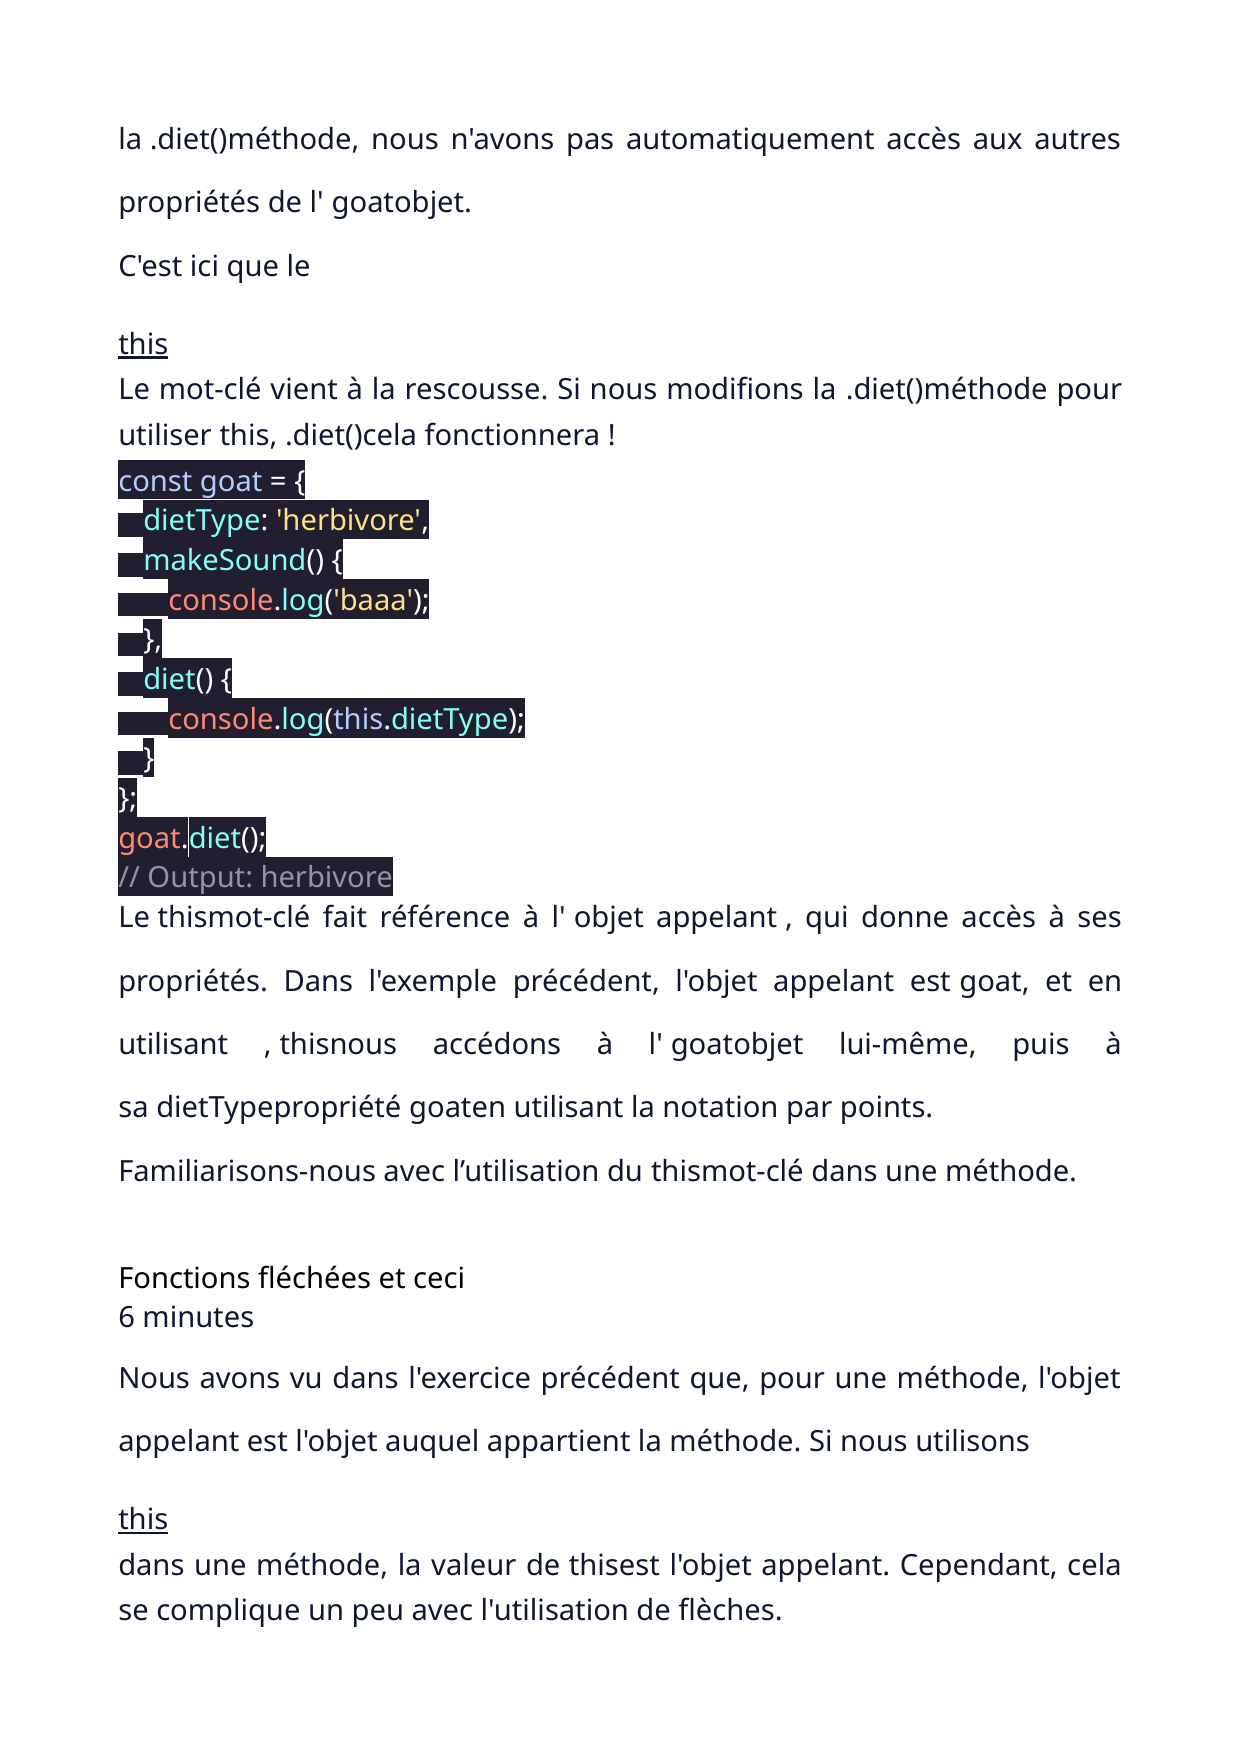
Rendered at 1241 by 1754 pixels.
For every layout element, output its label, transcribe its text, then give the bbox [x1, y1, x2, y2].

subtitle Fonctions fléchées et ceci [118, 1257, 1122, 1297]
text console.log('baaa'); [118, 579, 1122, 619]
text diet() { [118, 658, 1122, 698]
text const goat = { [118, 460, 1122, 499]
text goat.diet(); [118, 817, 1122, 857]
text }; [118, 777, 1122, 817]
text Nous avons vu dans l'exercice précédent que, pour une méthode, l'objet appelant est l'objet auquel appartient la méthode. Si nous utilisons [118, 1357, 1122, 1460]
text console.log(this.dietType); [118, 698, 1122, 738]
text }, [118, 619, 1122, 658]
text la .diet()méthode, nous n'avons pas automatiquement accès aux autres propriétés de l' goatobjet. [118, 118, 1122, 221]
text dietType: 'herbivore', [118, 499, 1122, 539]
text this [118, 323, 1122, 363]
text Le mot-clé vient à la rescousse. Si nous modifions la .diet()méthode pour utiliser this, .diet()cela fonctionnera ! [118, 369, 1122, 454]
text } [118, 738, 1122, 777]
text 6 minutes [118, 1297, 1122, 1336]
text this [118, 1498, 1122, 1538]
text Le thismot-clé fait référence à l' objet appelant , qui donne accès à ses propriétés. Dans l'exemple précédent, l'objet appelant est goat, et en utilisant , thisnous accédons à l' goatobjet lui-même, puis à sa dietTypepropriété goaten utilisant la notation par points. [118, 896, 1122, 1126]
text C'est ici que le [118, 245, 1122, 285]
text // Output: herbivore [118, 857, 1122, 896]
text dans une méthode, la valeur de thisest l'objet appelant. Cependant, cela se complique un peu avec l'utilisation de flèches. [118, 1544, 1122, 1629]
text Familiarisons-nous avec l’utilisation du thismot-clé dans une méthode. [118, 1150, 1122, 1190]
text makeSound() { [118, 539, 1122, 579]
